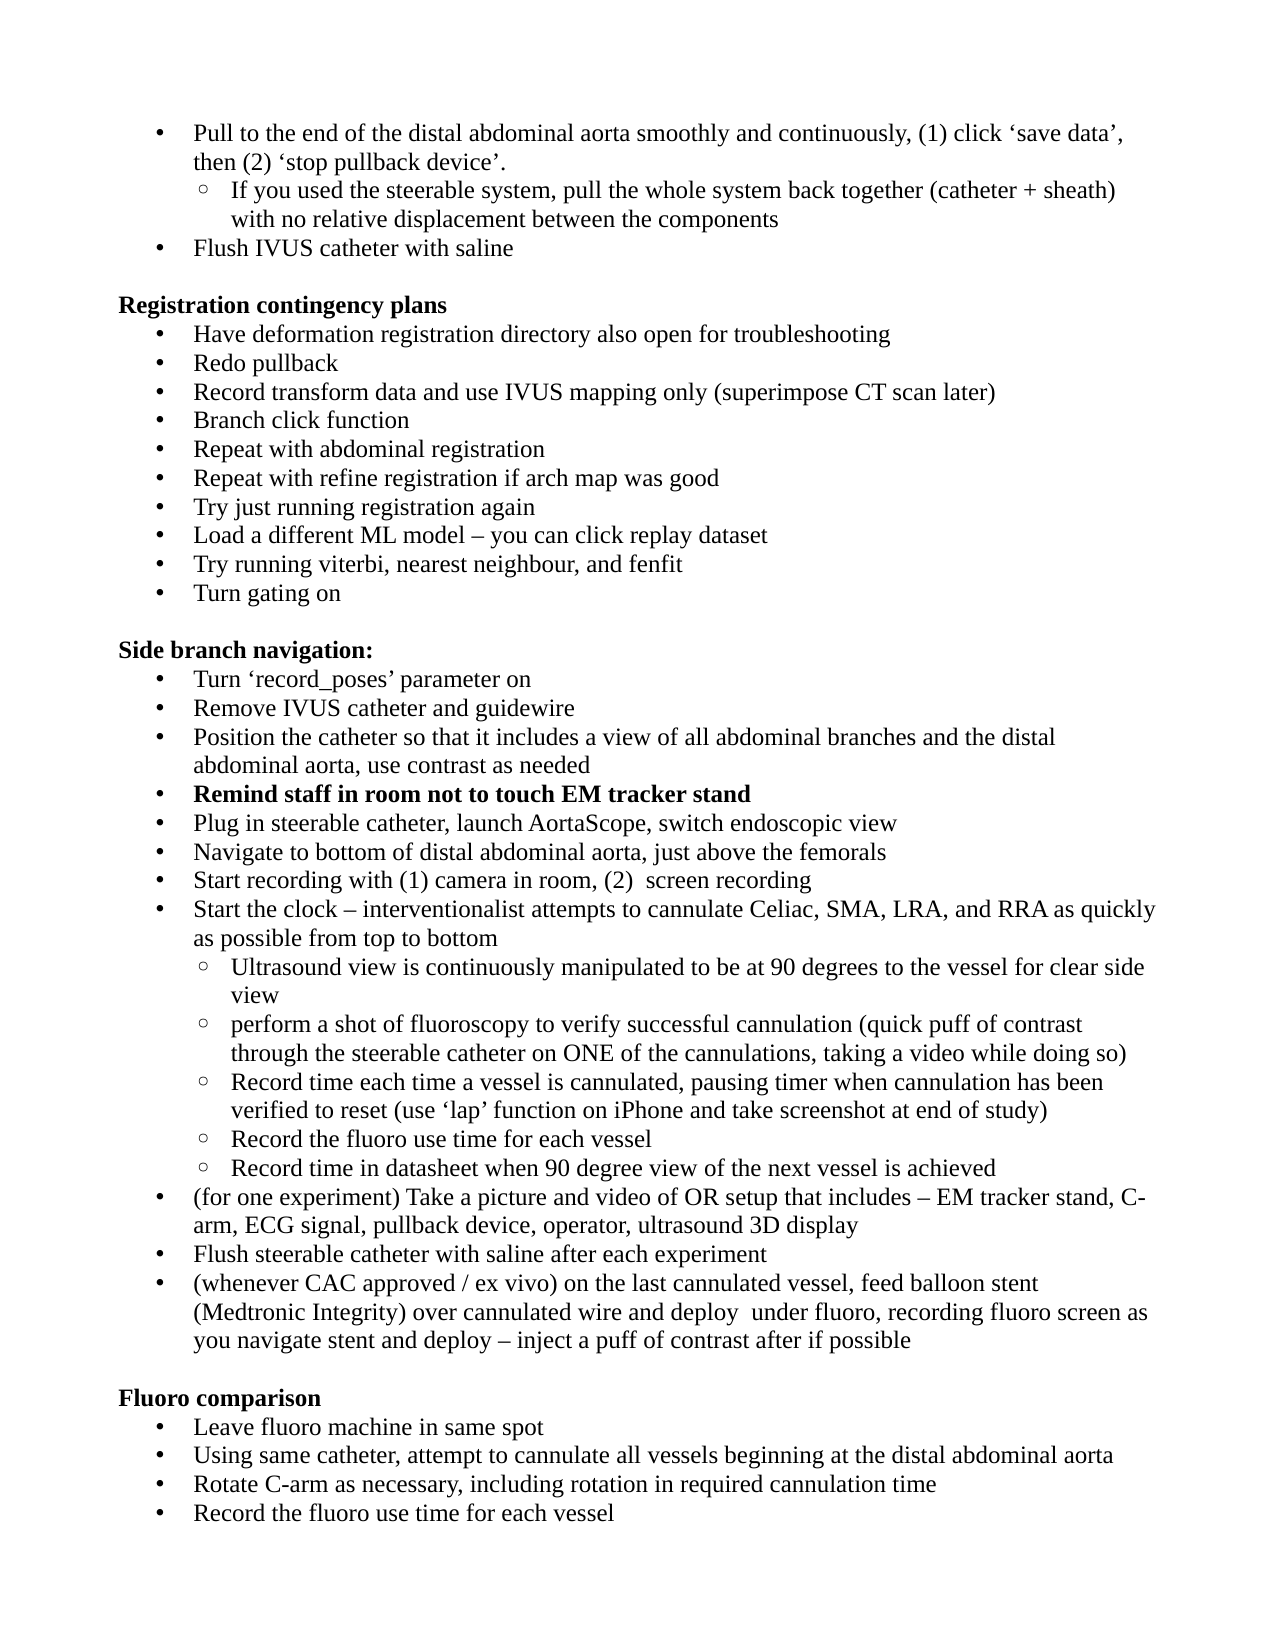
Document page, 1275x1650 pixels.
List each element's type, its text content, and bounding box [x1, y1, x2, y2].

list Turn ‘record_poses’ parameter on [156, 664, 1157, 693]
list Remind staff in room not to touch EM tracker stand [156, 779, 1157, 808]
list If you used the steerable system, pull the whole system back together (catheter + sheath) with no relative displacement between the components [193, 176, 1157, 233]
list Start recording with (1) camera in room, (2) screen recording [156, 866, 1157, 894]
list (whenever CAC approved / ex vivo) on the last cannulated vessel, feed balloon stent (Medtronic Integrity) over cannulated wire and deploy under fluoro, recording fluoro screen as you navigate stent and deploy – inject a puff of contrast after if possible [156, 1268, 1157, 1354]
list Remove IVUS catheter and guidewire [156, 693, 1157, 722]
text Fluoro comparison [118, 1383, 1157, 1412]
list Rotate C-arm as necessary, including rotation in required cannulation time [156, 1469, 1157, 1498]
text Registration contingency plans [118, 291, 1157, 319]
list Record the fluoro use time for each vessel [156, 1498, 1157, 1527]
list perform a shot of fluoroscopy to verify successful cannulation (quick puff of contrast through the steerable catheter on ONE of the cannulations, taking a video while doing so) [193, 1009, 1157, 1067]
list Flush IVUS catheter with saline [156, 233, 1157, 262]
list Pull to the end of the distal abdominal aorta smoothly and continuously, (1) click ‘save data’, then (2) ‘stop pullback device’. [156, 118, 1157, 176]
list Repeat with refine registration if arch map was good [156, 463, 1157, 492]
list Redo pullback [156, 348, 1157, 377]
list Ultrasound view is continuously manipulated to be at 90 degrees to the vessel for clear side view [193, 952, 1157, 1009]
list Record the fluoro use time for each vessel [193, 1124, 1157, 1153]
list Leave fluoro machine in same spot [156, 1412, 1157, 1441]
list Using same catheter, attempt to cannulate all vessels beginning at the distal abdominal aorta [156, 1441, 1157, 1469]
list Load a different ML model – you can click replay dataset [156, 521, 1157, 549]
list Record time each time a vessel is cannulated, pausing timer when cannulation has been verified to reset (use ‘lap’ function on iPhone and take screenshot at end of study) [193, 1067, 1157, 1124]
list Try running viterbi, nearest neighbour, and fenfit [156, 549, 1157, 578]
list Start the clock – interventionalist attempts to cannulate Celiac, SMA, LRA, and RRA as quickly as possible from top to bottom [156, 894, 1157, 952]
list Have deformation registration directory also open for troubleshooting [156, 319, 1157, 348]
list Repeat with abdominal registration [156, 434, 1157, 463]
list Plug in steerable catheter, launch AortaScope, switch endoscopic view [156, 808, 1157, 837]
list Try just running registration again [156, 492, 1157, 521]
list Turn gating on [156, 578, 1157, 607]
list Record transform data and use IVUS mapping only (superimpose CT scan later) [156, 377, 1157, 406]
text Side branch navigation: [118, 636, 1157, 664]
list Position the catheter so that it includes a view of all abdominal branches and the distal abdominal aorta, use contrast as needed [156, 722, 1157, 779]
list (for one experiment) Take a picture and video of OR setup that includes – EM tracker stand, C-arm, ECG signal, pullback device, operator, ultrasound 3D display [156, 1182, 1157, 1239]
list Record time in datasheet when 90 degree view of the next vessel is achieved [193, 1153, 1157, 1182]
list Navigate to bottom of distal abdominal aorta, just above the femorals [156, 837, 1157, 866]
list Flush steerable catheter with saline after each experiment [156, 1239, 1157, 1268]
list Branch click function [156, 406, 1157, 434]
